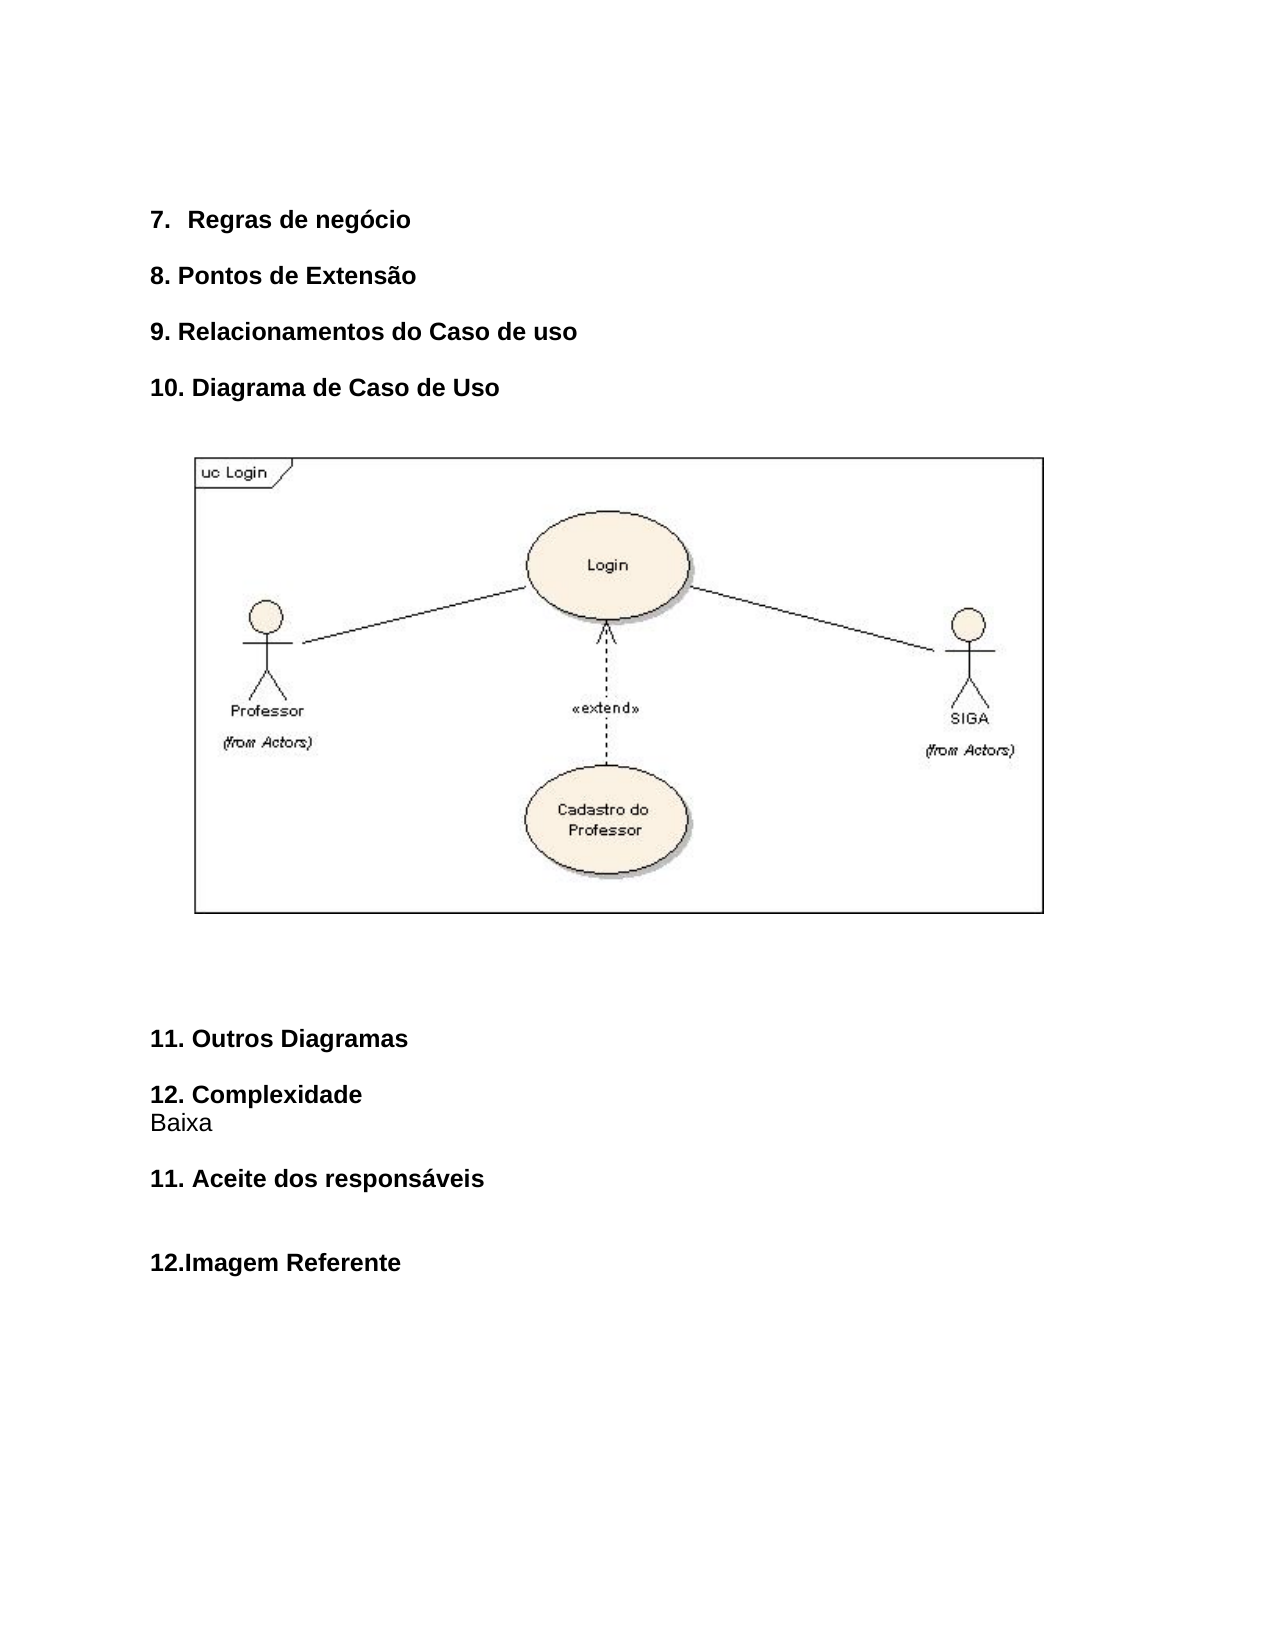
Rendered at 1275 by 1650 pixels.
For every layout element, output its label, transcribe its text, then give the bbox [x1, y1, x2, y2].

text 8. Pontos de Extensão [150, 262, 1087, 289]
list Regras de negócio [150, 206, 1087, 234]
text 9. Relacionamentos do Caso de uso [150, 317, 1087, 345]
text 10. Diagrama de Caso de Uso [150, 373, 1087, 401]
text 11. Aceite dos responsáveis [150, 1164, 1087, 1192]
text 11. Outros Diagramas [150, 1025, 1087, 1053]
text 12.Imagem Referente [150, 1248, 1087, 1276]
picture [193, 457, 1044, 914]
text Baixa [150, 1109, 1087, 1137]
text 12. Complexidade [150, 1081, 1087, 1109]
